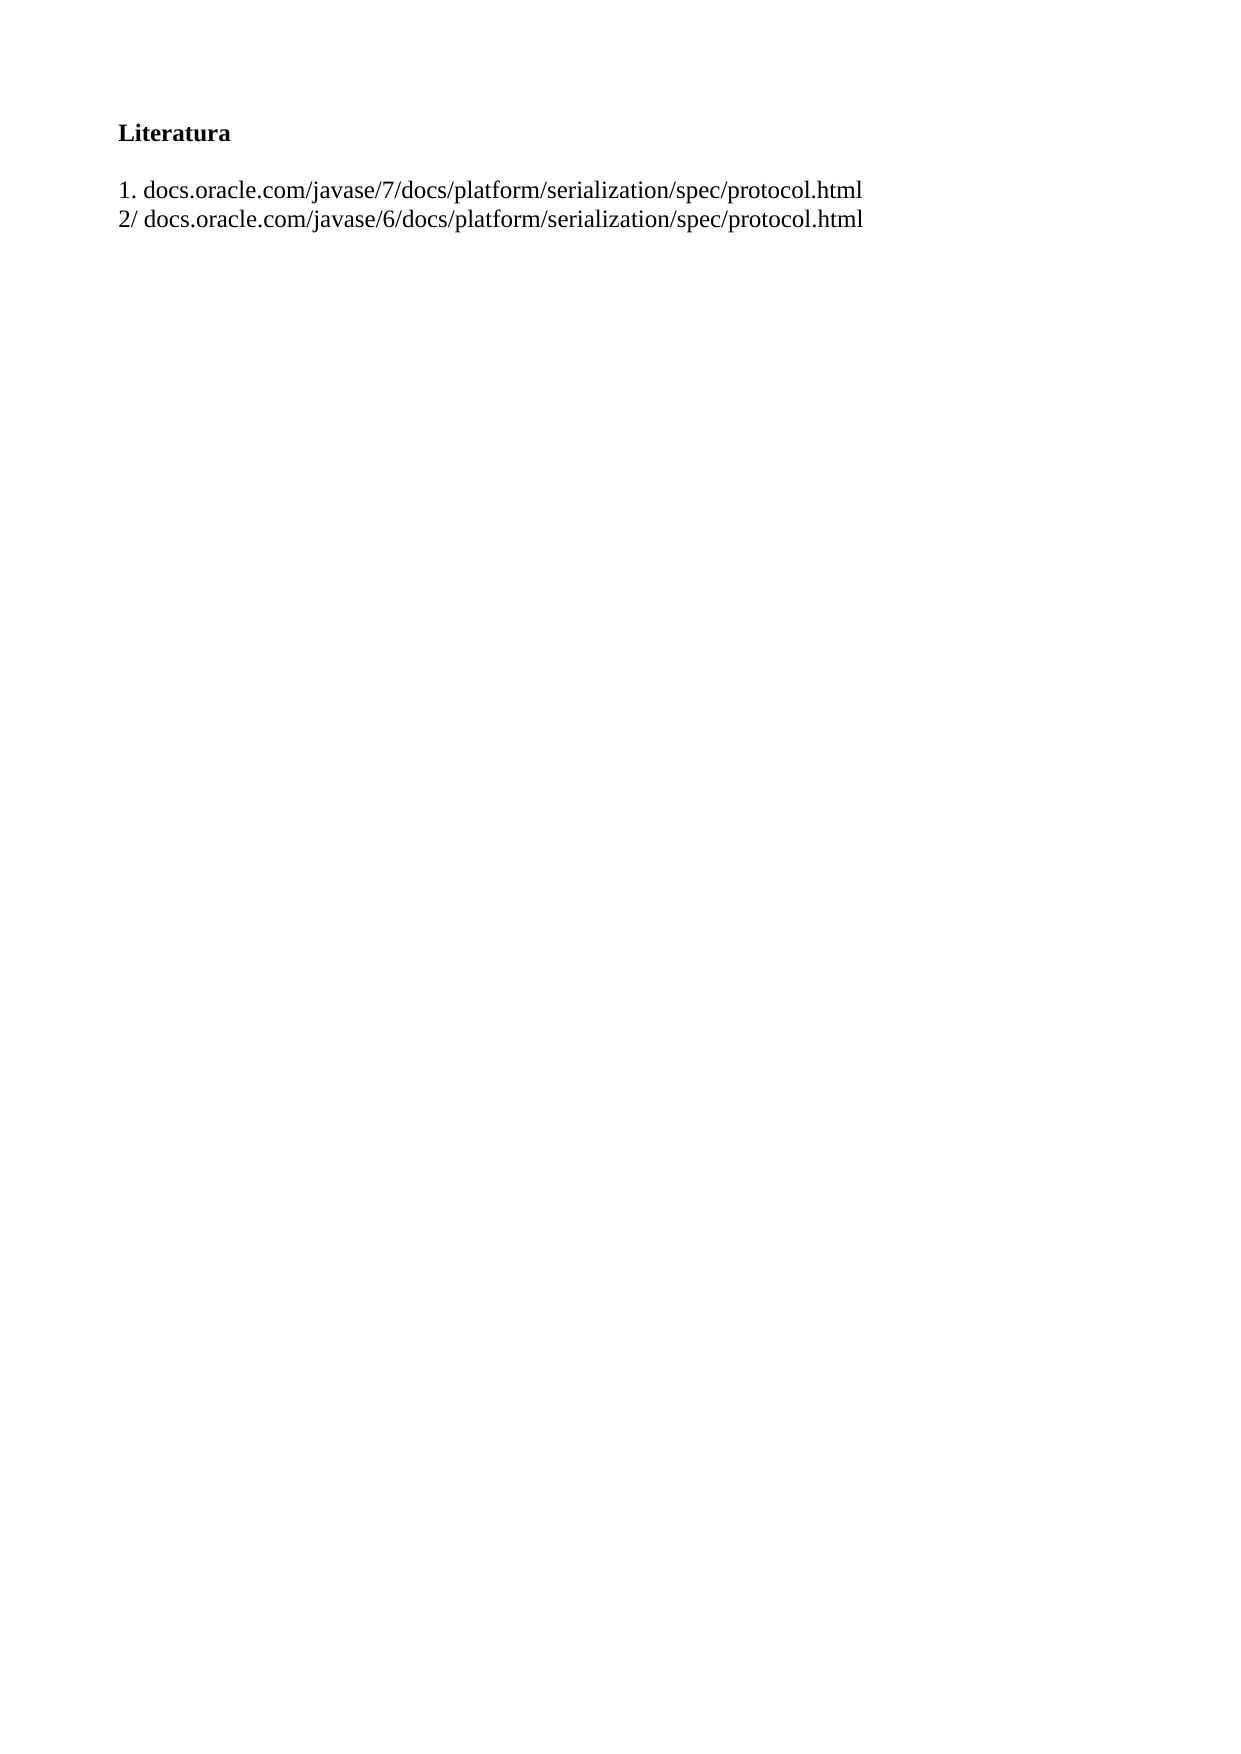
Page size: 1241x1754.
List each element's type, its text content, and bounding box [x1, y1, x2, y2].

text 2/ docs.oracle.com/javase/6/docs/platform/serialization/spec/protocol.html [118, 204, 1122, 233]
text 1. docs.oracle.com/javase/7/docs/platform/serialization/spec/protocol.html [118, 176, 1122, 204]
text Literatura [118, 118, 1122, 147]
